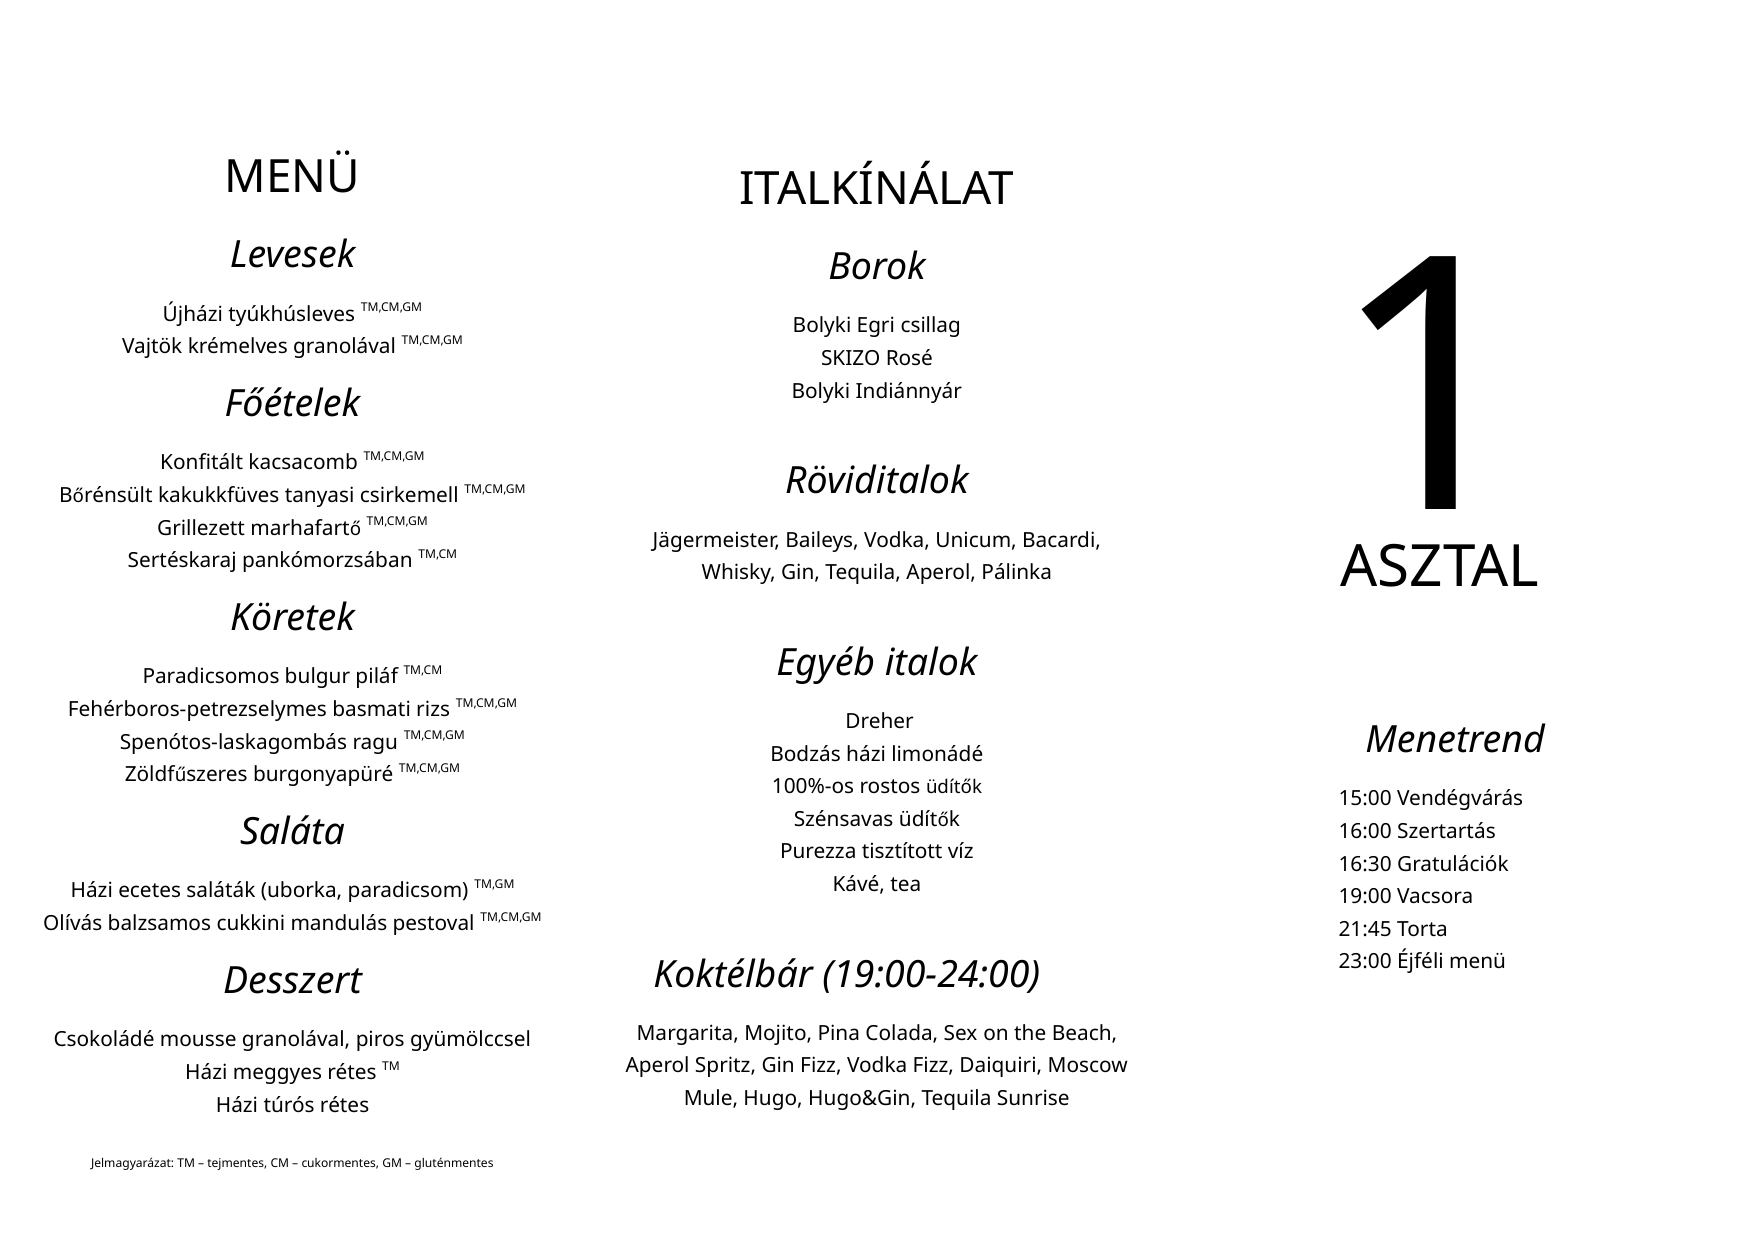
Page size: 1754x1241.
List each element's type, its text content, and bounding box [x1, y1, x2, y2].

text Csokoládé mousse granolával, piros gyümölccsel [37, 1024, 547, 1053]
text Házi túrós rétes [37, 1090, 547, 1118]
text MENÜ [37, 143, 547, 206]
text Margarita, Mojito, Pina Colada, Sex on the Beach, Aperol Spritz, Gin Fizz, Vodka Fizz, Daiquiri, Moscow Mule, Hugo, Hugo&Gin, Tequila Sunrise [622, 1018, 1131, 1112]
text 21:45 Torta [1206, 914, 1716, 942]
text 23:00 Éjféli menü [1206, 946, 1716, 975]
text Kávé, tea [622, 869, 1131, 898]
text 19:00 Vacsora [1206, 881, 1716, 910]
text 15:00 Vendégvárás [1206, 783, 1716, 812]
text Bőrénsült kakukkfüves tanyasi csirkemell TM,CM,GM [37, 480, 547, 508]
subtitle Főételek [60, 376, 524, 427]
text Házi ecetes saláták (uborka, paradicsom) TM,GM [37, 876, 547, 904]
text Dreher [622, 706, 1131, 734]
text Fehérboros-petrezselymes basmati rizs TM,CM,GM [37, 694, 547, 723]
text Grillezett marhafartő TM,CM,GM [37, 513, 547, 541]
text 100%-os rostos üdítők [622, 771, 1131, 800]
text Bolyki Indiánnyár [622, 376, 1131, 404]
subtitle Desszert [60, 953, 524, 1004]
subtitle Borok [644, 239, 1109, 291]
text Jelmagyarázat: TM – tejmentes, CM – cukormentes, GM – gluténmentes [37, 1155, 547, 1183]
subtitle Levesek [60, 227, 524, 278]
subtitle Saláta [60, 804, 524, 856]
text Újházi tyúkhúsleves TM,CM,GM [37, 299, 547, 327]
text SKIZO Rosé [622, 343, 1131, 372]
text Purezza tisztított víz [622, 837, 1131, 865]
text Paradicsomos bulgur piláf TM,CM [37, 662, 547, 690]
text Bodzás házi limonádé [622, 739, 1131, 767]
text Sertéskaraj pankómorzsában TM,CM [37, 545, 547, 574]
text Vajtök krémelves granolával TM,CM,GM [37, 331, 547, 360]
text Zöldfűszeres burgonyapüré TM,CM,GM [37, 759, 547, 788]
text Olívás balzsamos cukkini mandulás pestoval TM,CM,GM [37, 908, 547, 937]
text Konfitált kacsacomb TM,CM,GM [37, 447, 547, 476]
subtitle Köretek [60, 590, 524, 641]
text Szénsavas üdítők [622, 804, 1131, 832]
text 16:30 Gratulációk [1206, 849, 1716, 877]
text Jägermeister, Baileys, Vodka, Unicum, Bacardi, Whisky, Gin, Tequila, Aperol, Pálinka [622, 525, 1131, 586]
subtitle Menetrend [1169, 712, 1693, 763]
subtitle Röviditalok [644, 453, 1109, 504]
text 1 [1169, 131, 1693, 613]
text 16:00 Szertartás [1206, 816, 1716, 844]
subtitle Koktélbár (19:00-24:00) [584, 947, 1109, 998]
text Bolyki Egri csillag [622, 311, 1131, 339]
text ITALKÍNÁLAT [622, 155, 1131, 218]
text Házi meggyes rétes TM [37, 1057, 547, 1086]
text Spenótos-laskagombás ragu TM,CM,GM [37, 727, 547, 755]
subtitle Egyéb italok [644, 635, 1109, 686]
